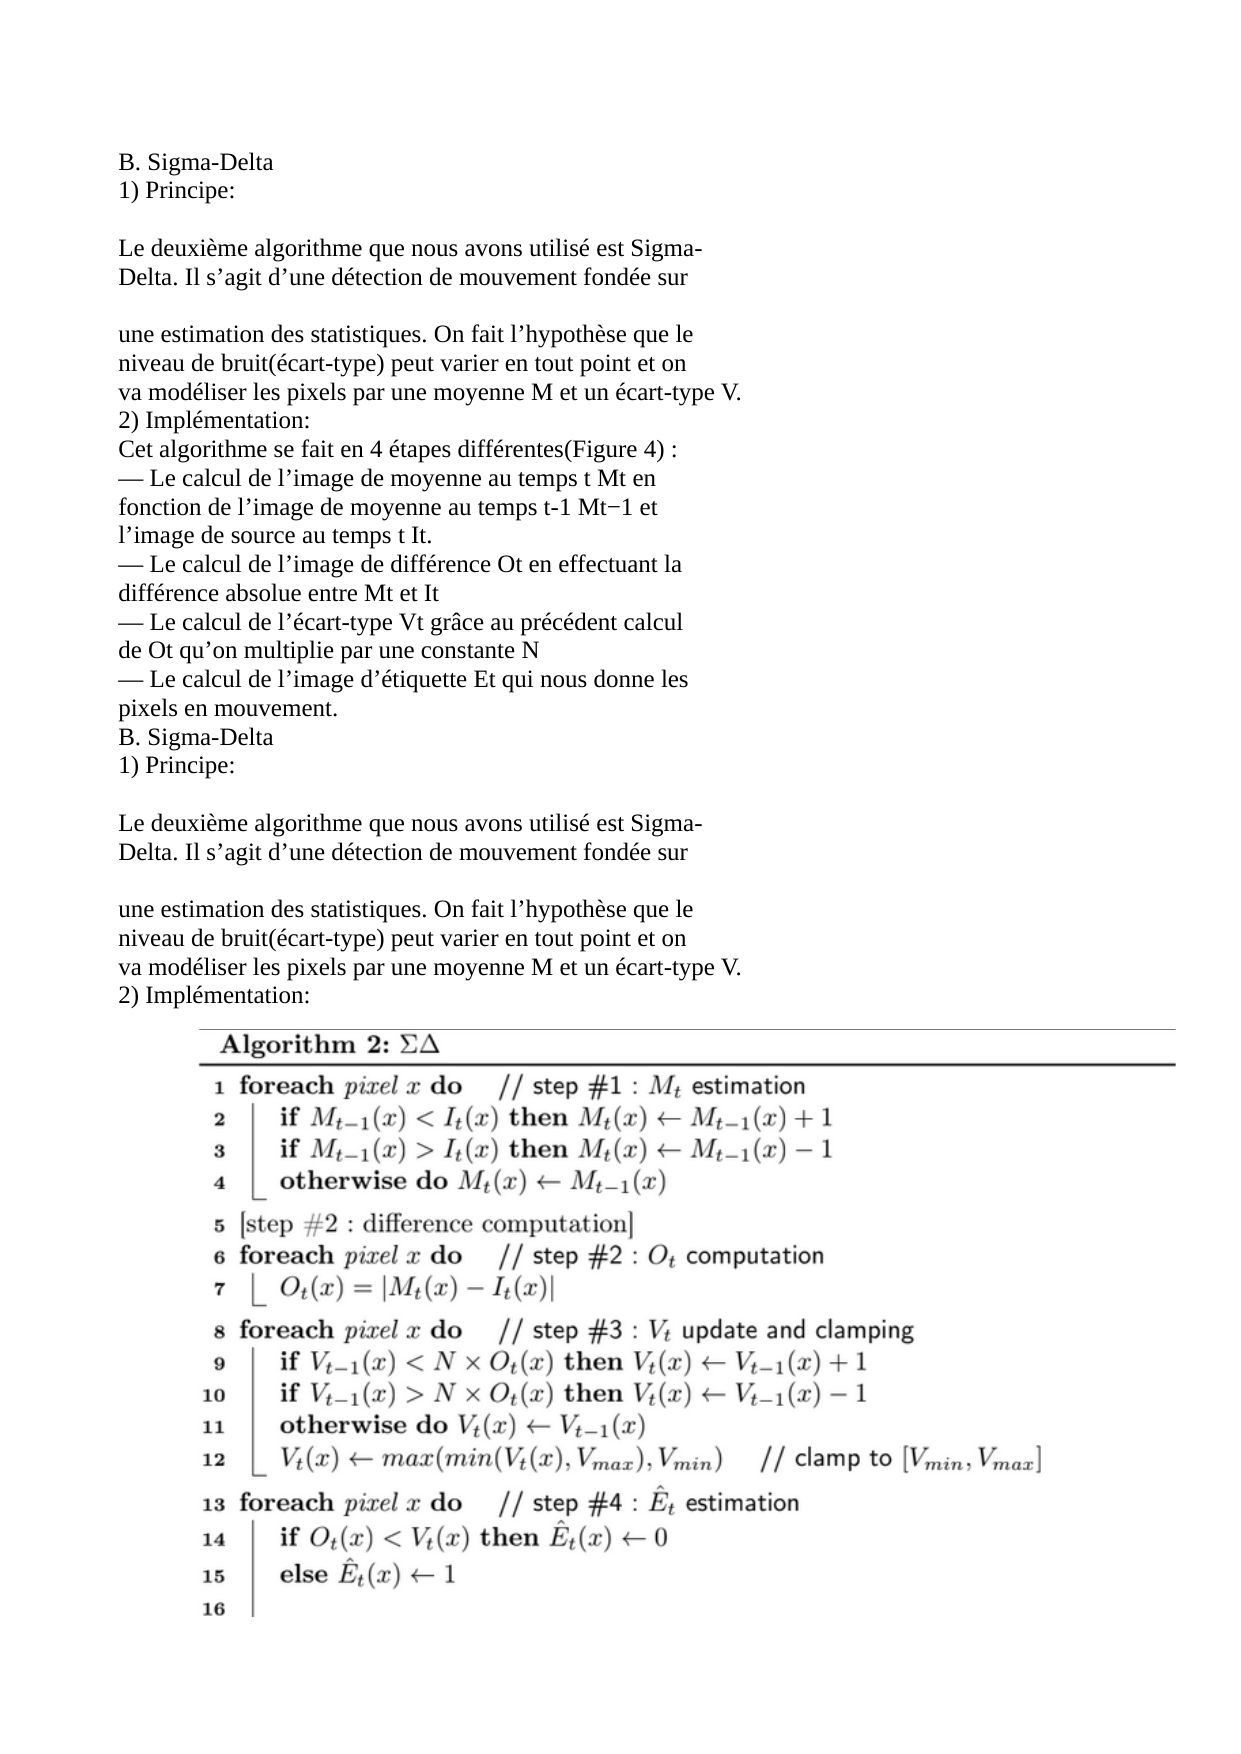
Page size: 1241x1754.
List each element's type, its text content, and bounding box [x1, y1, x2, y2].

text l’image de source au temps t It. [118, 521, 1122, 549]
picture [131, 1029, 445, 1617]
text va modéliser les pixels par une moyenne M et un écart-type V. [118, 377, 1122, 406]
text une estimation des statistiques. On fait l’hypothèse que le [118, 894, 1122, 923]
text 2) Implémentation: [118, 406, 1122, 434]
text de Ot qu’on multiplie par une constante N [118, 636, 1122, 664]
text 2) Implémentation: [118, 981, 1122, 1009]
text pixels en mouvement. [118, 693, 1122, 722]
text va modéliser les pixels par une moyenne M et un écart-type V. [118, 952, 1122, 981]
text Le deuxième algorithme que nous avons utilisé est Sigma- [118, 233, 1122, 262]
text 1) Principe: [118, 176, 1122, 204]
text — Le calcul de l’image d’étiquette Et qui nous donne les [118, 664, 1122, 693]
text fonction de l’image de moyenne au temps t-1 Mt−1 et [118, 492, 1122, 521]
text Delta. Il s’agit d’une détection de mouvement fondée sur [118, 837, 1122, 866]
text niveau de bruit(écart-type) peut varier en tout point et on [118, 348, 1122, 377]
text — Le calcul de l’image de moyenne au temps t Mt en [118, 463, 1122, 492]
text Delta. Il s’agit d’une détection de mouvement fondée sur [118, 262, 1122, 291]
text niveau de bruit(écart-type) peut varier en tout point et on [118, 923, 1122, 952]
text B. Sigma-Delta [118, 722, 1122, 751]
text différence absolue entre Mt et It [118, 578, 1122, 607]
text B. Sigma-Delta [118, 147, 1122, 176]
text — Le calcul de l’écart-type Vt grâce au précédent calcul [118, 607, 1122, 636]
text Le deuxième algorithme que nous avons utilisé est Sigma- [118, 808, 1122, 837]
text Cet algorithme se fait en 4 étapes différentes(Figure 4) : [118, 434, 1122, 463]
text 1) Principe: [118, 751, 1122, 779]
text — Le calcul de l’image de différence Ot en effectuant la [118, 549, 1122, 578]
text une estimation des statistiques. On fait l’hypothèse que le [118, 319, 1122, 348]
